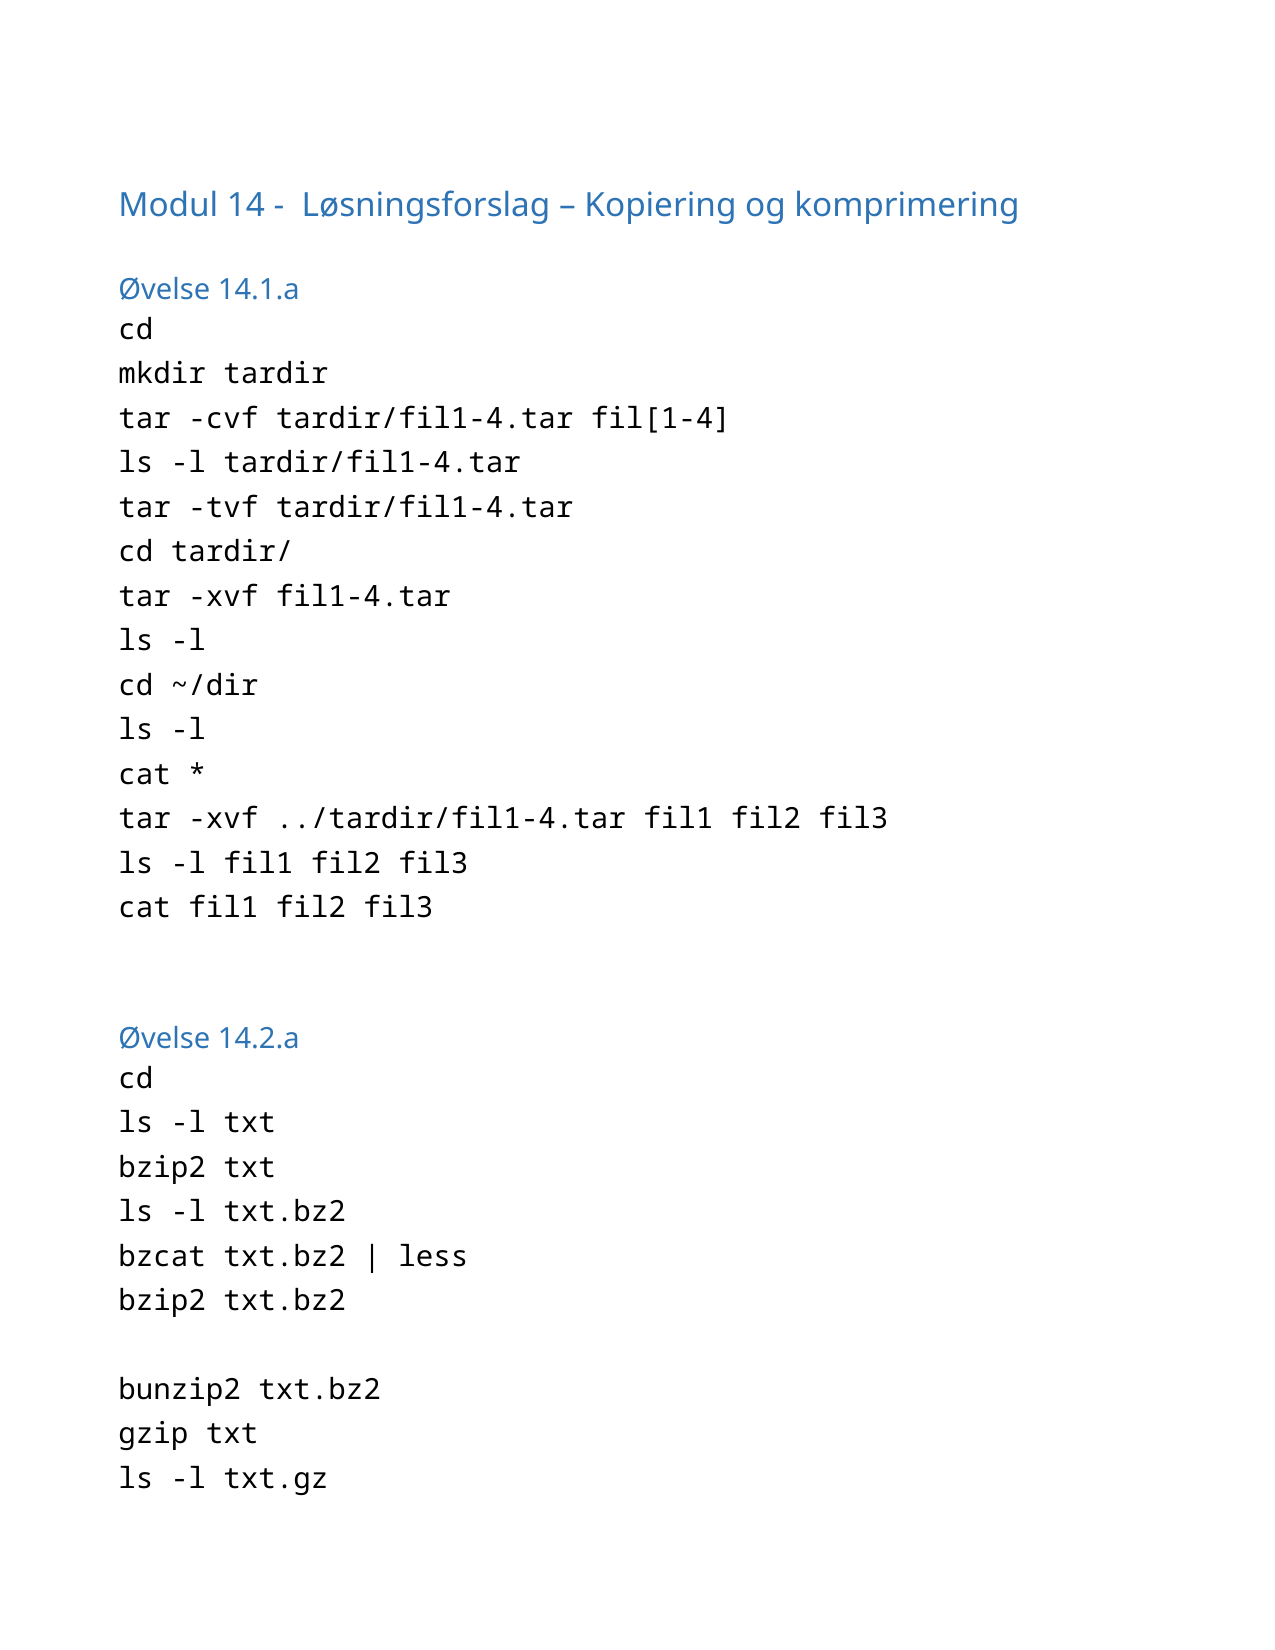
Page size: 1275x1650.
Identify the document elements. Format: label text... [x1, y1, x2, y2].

text bzip2 txt [118, 1146, 1157, 1186]
text tar -cvf tardir/fil1-4.tar fil[1-4] [118, 397, 1157, 437]
text cd [118, 308, 1157, 348]
subtitle Modul 14 - Løsningsforslag – Kopiering og komprimering [118, 181, 1157, 226]
text bzcat txt.bz2 | less [118, 1235, 1157, 1274]
text gzip txt [118, 1413, 1157, 1452]
text ls -l [118, 708, 1157, 748]
text cd ~/dir [118, 664, 1157, 704]
text bunzip2 txt.bz2 [118, 1368, 1157, 1408]
text ls -l fil1 fil2 fil3 [118, 842, 1157, 882]
text ls -l txt.gz [118, 1457, 1157, 1497]
text cat * [118, 753, 1157, 793]
text ls -l txt.bz2 [118, 1190, 1157, 1230]
text mkdir tardir [118, 353, 1157, 392]
text ls -l tardir/fil1-4.tar [118, 442, 1157, 481]
text ls -l [118, 619, 1157, 659]
text cat fil1 fil2 fil3 [118, 886, 1157, 926]
text ls -l txt [118, 1101, 1157, 1141]
text cd [118, 1057, 1157, 1097]
text tar -tvf tardir/fil1-4.tar [118, 486, 1157, 526]
text bzip2 txt.bz2 [118, 1279, 1157, 1319]
text tar -xvf ../tardir/fil1-4.tar fil1 fil2 fil3 [118, 797, 1157, 837]
text cd tardir/ [118, 531, 1157, 570]
subtitle Øvelse 14.1.a [118, 268, 1157, 308]
text tar -xvf fil1-4.tar [118, 575, 1157, 615]
subtitle Øvelse 14.2.a [118, 1017, 1157, 1057]
